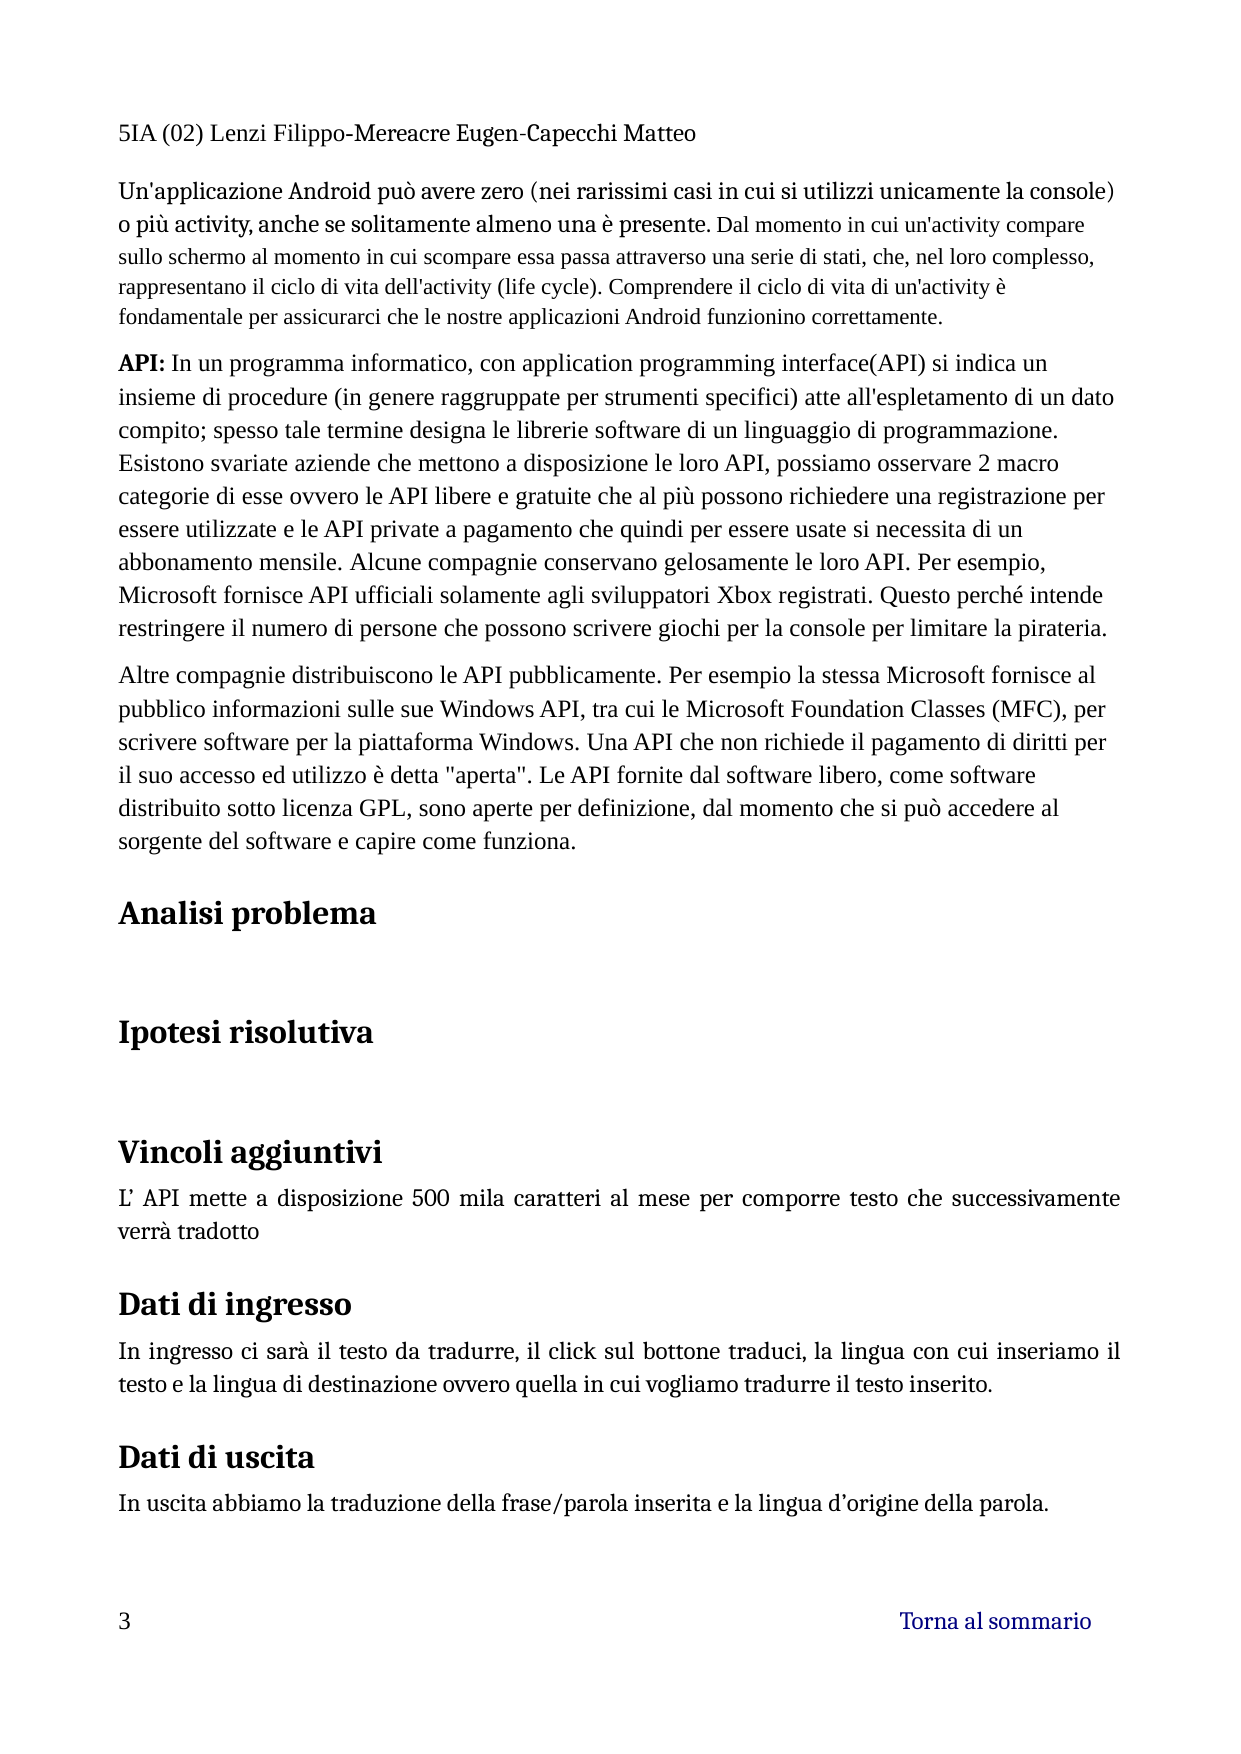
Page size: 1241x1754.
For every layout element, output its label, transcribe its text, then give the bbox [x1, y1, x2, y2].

text Altre compagnie distribuiscono le API pubblicamente. Per esempio la stessa Microsoft fornisce al pubblico informazioni sulle sue Windows API, tra cui le Microsoft Foundation Classes (MFC), per scrivere software per la piattaforma Windows. Una API che non richiede il pagamento di diritti per il suo accesso ed utilizzo è detta "aperta". Le API fornite dal software libero, come software distribuito sotto licenza GPL, sono aperte per definizione, dal momento che si può accedere al sorgente del software e capire come funziona. [118, 661, 1122, 854]
subtitle Vincoli aggiuntivi [118, 1133, 1122, 1172]
text L’ API mette a disposizione 500 mila caratteri al mese per comporre testo che successivamente verrà tradotto [118, 1184, 1122, 1246]
text In uscita abbiamo la traduzione della frase/parola inserita e la lingua d’origine della parola. [118, 1489, 1122, 1518]
subtitle Dati di uscita [118, 1438, 1122, 1477]
subtitle Dati di ingresso [118, 1286, 1122, 1324]
text API: In un programma informatico, con application programming interface(API) si indica un insieme di procedure (in genere raggruppate per strumenti specifici) atte all'espletamento di un dato compito; spesso tale termine designa le librerie software di un linguaggio di programmazione. Esistono svariate aziende che mettono a disposizione le loro API, possiamo osservare 2 macro categorie di esse ovvero le API libere e gratuite che al più possono richiedere una registrazione per essere utilizzate e le API private a pagamento che quindi per essere usate si necessita di un abbonamento mensile. Alcune compagnie conservano gelosamente le loro API. Per esempio, Microsoft fornisce API ufficiali solamente agli sviluppatori Xbox registrati. Questo perché intende restringere il numero di persone che possono scrivere giochi per la console per limitare la pirateria. [118, 348, 1122, 642]
subtitle Ipotesi risolutiva [118, 1014, 1122, 1052]
subtitle Analisi problema [118, 894, 1122, 933]
text In ingresso ci sarà il testo da tradurre, il click sul bottone traduci, la lingua con cui inseriamo il testo e la lingua di destinazione ovvero quella in cui vogliamo tradurre il testo inserito. [118, 1337, 1122, 1398]
text Un'applicazione Android può avere zero (nei rarissimi casi in cui si utilizzi unicamente la console) o più activity, anche se solitamente almeno una è presente. Dal momento in cui un'activity compare sullo schermo al momento in cui scompare essa passa attraverso una serie di stati, che, nel loro complesso, rappresentano il ciclo di vita dell'activity (life cycle). Comprendere il ciclo di vita di un'activity è fondamentale per assicurarci che le nostre applicazioni Android funzionino correttamente. [118, 177, 1122, 329]
